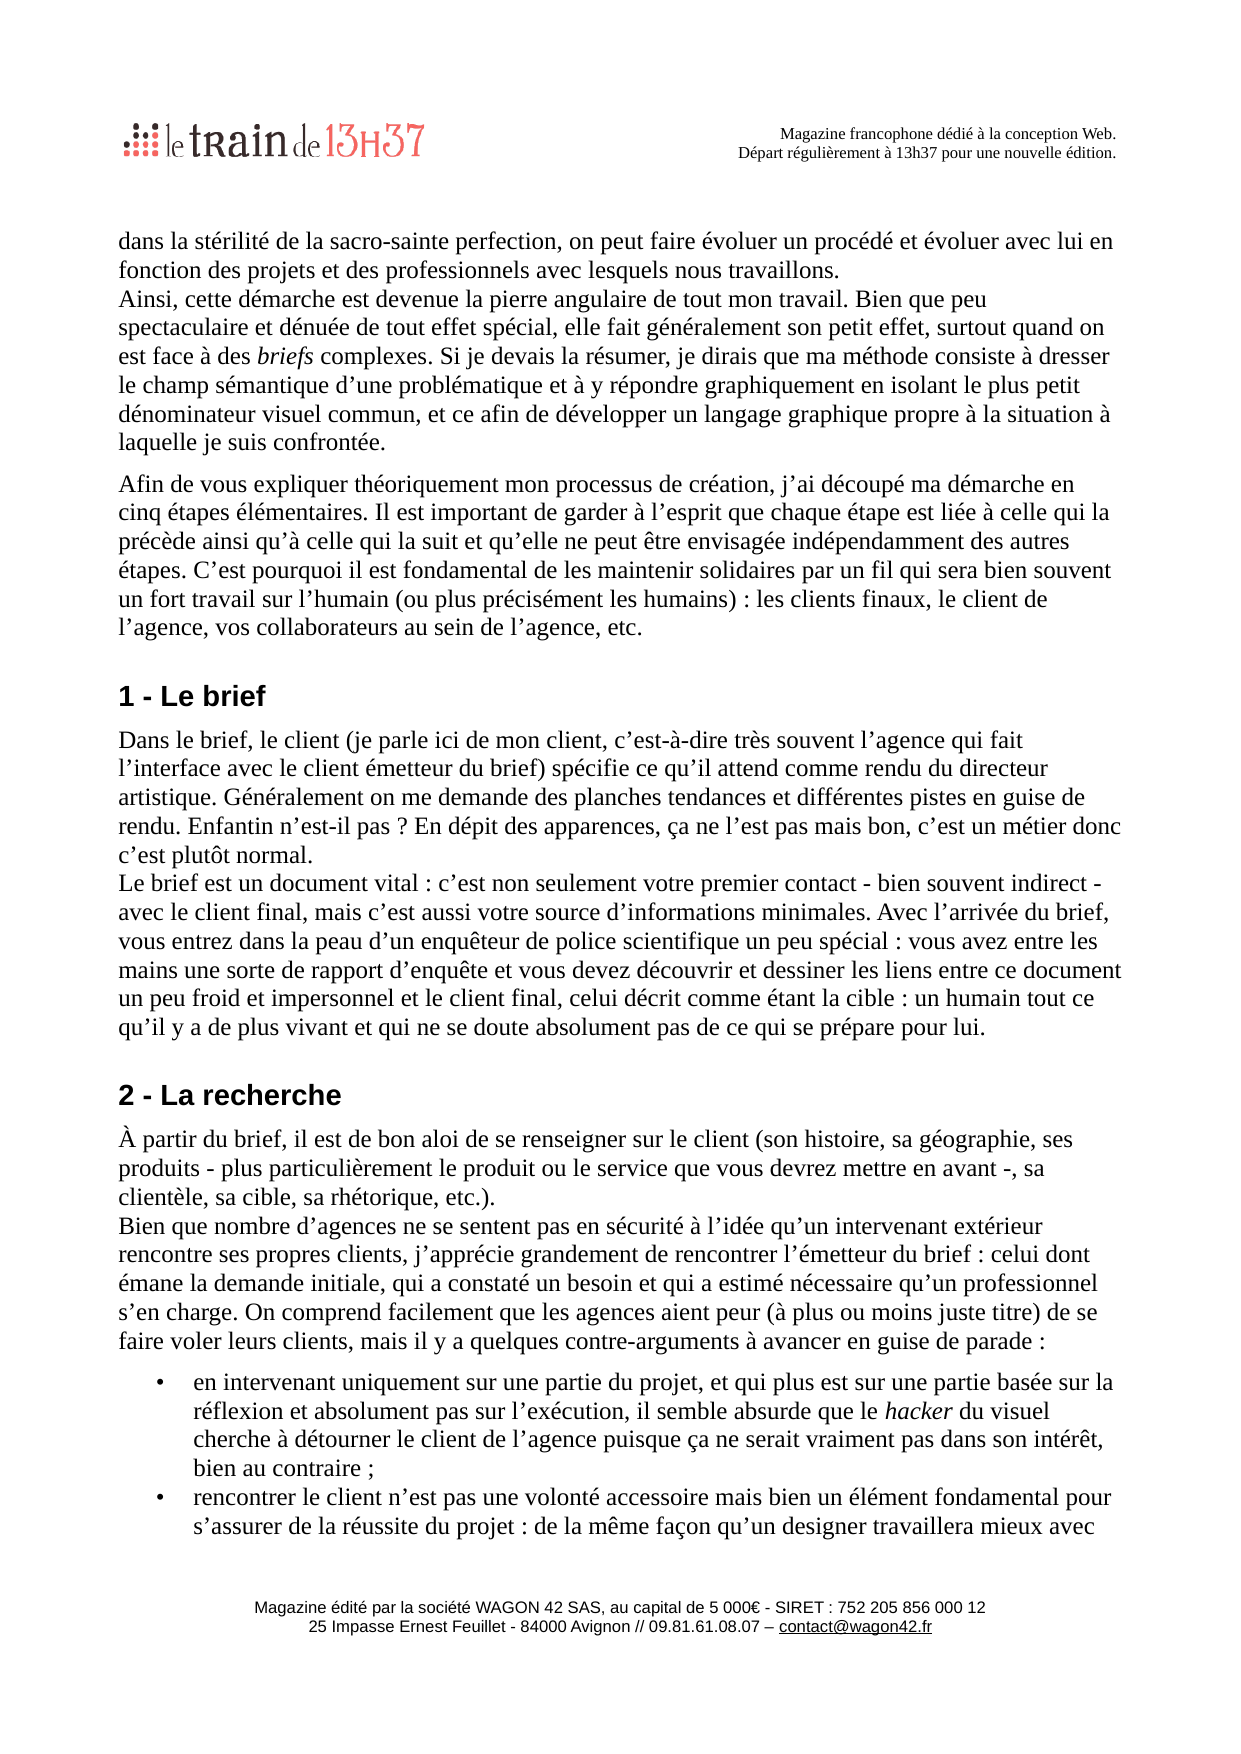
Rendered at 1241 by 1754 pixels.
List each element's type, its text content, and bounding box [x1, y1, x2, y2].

text Afin de vous expliquer théoriquement mon processus de création, j’ai découpé ma démarche en cinq étapes élémentaires. Il est important de garder à l’esprit que chaque étape est liée à celle qui la précède ainsi qu’à celle qui la suit et qu’elle ne peut être envisagée indépendamment des autres étapes. C’est pourquoi il est fondamental de les maintenir solidaires par un fil qui sera bien souvent un fort travail sur l’humain (ou plus précisément les humains) : les clients finaux, le client de l’agence, vos collaborateurs au sein de l’agence, etc. [118, 469, 1122, 641]
list rencontrer le client n’est pas une volonté accessoire mais bien un élément fondamental pour s’assurer de la réussite du projet : de la même façon qu’un designer travaillera mieux avec [156, 1482, 1122, 1539]
text À partir du brief, il est de bon aloi de se renseigner sur le client (son histoire, sa géographie, ses produits - plus particulièrement le produit ou le service que vous devrez mettre en avant -, sa clientèle, sa cible, sa rhétorique, etc.). [118, 1124, 1122, 1211]
text Le brief est un document vital : c’est non seulement votre premier contact - bien souvent indirect - avec le client final, mais c’est aussi votre source d’informations minimales. Avec l’arrivée du brief, vous entrez dans la peau d’un enquêteur de police scientifique un peu spécial : vous avez entre les mains une sorte de rapport d’enquête et vous devez découvrir et dessiner les liens entre ce document un peu froid et impersonnel et le client final, celui décrit comme étant la cible : un humain tout ce qu’il y a de plus vivant et qui ne se doute absolument pas de ce qui se prépare pour lui. [118, 868, 1122, 1041]
text dans la stérilité de la sacro-sainte perfection, on peut faire évoluer un procédé et évoluer avec lui en fonction des projets et des professionnels avec lesquels nous travaillons. [118, 226, 1122, 284]
subtitle 1 - Le brief [118, 679, 1122, 712]
list en intervenant uniquement sur une partie du projet, et qui plus est sur une partie basée sur la réflexion et absolument pas sur l’exécution, il semble absurde que le hacker du visuel cherche à détourner le client de l’agence puisque ça ne serait vraiment pas dans son intérêt, bien au contraire ; [156, 1367, 1122, 1482]
subtitle 2 - La recherche [118, 1078, 1122, 1112]
text Dans le brief, le client (je parle ici de mon client, c’est-à-dire très souvent l’agence qui fait l’interface avec le client émetteur du brief) spécifie ce qu’il attend comme rendu du directeur artistique. Généralement on me demande des planches tendances et différentes pistes en guise de rendu. Enfantin n’est-il pas ? En dépit des apparences, ça ne l’est pas mais bon, c’est un métier donc c’est plutôt normal. [118, 725, 1122, 868]
picture [123, 123, 425, 157]
text Bien que nombre d’agences ne se sentent pas en sécurité à l’idée qu’un intervenant extérieur rencontre ses propres clients, j’apprécie grandement de rencontrer l’émetteur du brief : celui dont émane la demande initiale, qui a constaté un besoin et qui a estimé nécessaire qu’un professionnel s’en charge. On comprend facilement que les agences aient peur (à plus ou moins juste titre) de se faire voler leurs clients, mais il y a quelques contre-arguments à avancer en guise de parade : [118, 1211, 1122, 1354]
text Ainsi, cette démarche est devenue la pierre angulaire de tout mon travail. Bien que peu spectaculaire et dénuée de tout effet spécial, elle fait généralement son petit effet, surtout quand on est face à des briefs complexes. Si je devais la résumer, je dirais que ma méthode consiste à dresser le champ sémantique d’une problématique et à y répondre graphiquement en isolant le plus petit dénominateur visuel commun, et ce afin de développer un langage graphique propre à la situation à laquelle je suis confrontée. [118, 284, 1122, 456]
